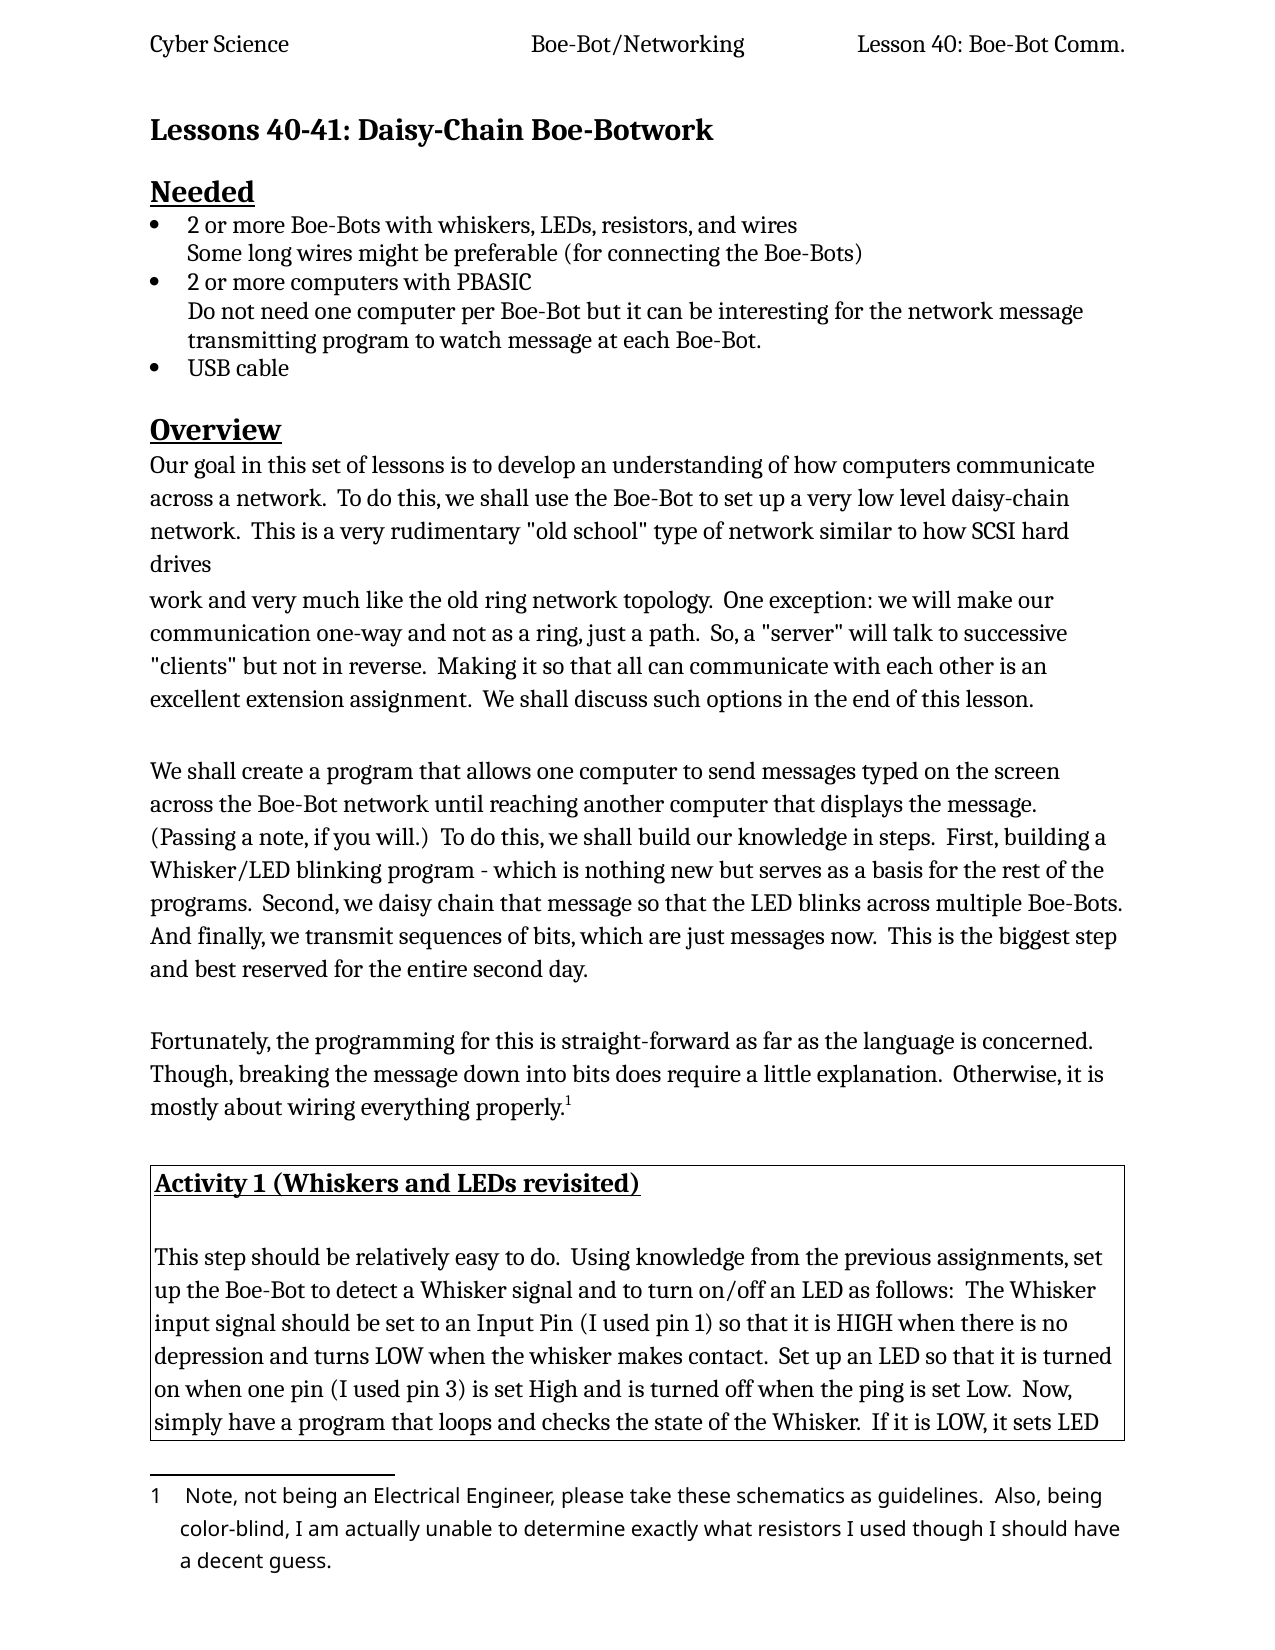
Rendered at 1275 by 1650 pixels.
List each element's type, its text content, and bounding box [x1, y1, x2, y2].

text Lessons 40-41: Daisy-Chain Boe-Botwork [150, 112, 1125, 148]
text Fortunately, the programming for this is straight-forward as far as the language is concerned. Though, breaking the message down into bits does require a little explanation. Otherwise, it is mostly about wiring everything properly. [150, 1027, 1125, 1121]
text Activity 1 (Whiskers and LEDs revisited) [151, 1166, 1124, 1200]
text Needed [150, 174, 1125, 211]
text Note, not being an Electrical Engineer, please take these schematics as guidelines. Also, being color-blind, I am actually unable to determine exactly what resistors I used though I should have a decent guess. [150, 1481, 1125, 1575]
text Our goal in this set of lessons is to develop an understanding of how computers communicate across a network. To do this, we shall use the Boe-Bot to set up a very low level daisy-chain network. This is a very rudimentary "old school" type of network similar to how SCSI hard drives [150, 451, 1125, 578]
list USB cable [150, 354, 1125, 383]
list 2 or more Boe-Bots with whiskers, LEDs, resistors, and wires Some long wires might be preferable (for connecting the Boe-Bots) [150, 211, 1125, 268]
text This step should be relatively easy to do. Using knowledge from the previous assignments, set up the Boe-Bot to detect a Whisker signal and to turn on/off an LED as follows: The Whisker input signal should be set to an Input Pin (I used pin 1) so that it is HIGH when there is no depression and turns LOW when the whisker makes contact. Set up an LED so that it is turned on when one pin (I used pin 3) is set High and is turned off when the ping is set Low. Now, simply have a program that loops and checks the state of the Whisker. If it is LOW, it sets LED [151, 1239, 1124, 1440]
text work and very much like the old ring network topology. One exception: we will make our communication one-way and not as a ring, just a path. So, a "server" will talk to successive "clients" but not in reverse. Making it so that all can communicate with each other is an excellent extension assignment. We shall discuss such options in the end of this lesson. [150, 586, 1125, 713]
text We shall create a program that allows one computer to send messages typed on the screen across the Boe-Bot network until reaching another computer that displays the message. (Passing a note, if you will.) To do this, we shall build our knowledge in steps. First, building a Whisker/LED blinking program - which is nothing new but serves as a basis for the rest of the programs. Second, we daisy chain that message so that the LED blinks across multiple Boe-Bots. And finally, we transmit sequences of bits, which are just messages now. This is the biggest step and best reserved for the entire second day. [150, 757, 1125, 983]
list 2 or more computers with PBASIC Do not need one computer per Boe-Bot but it can be interesting for the network message transmitting program to watch message at each Boe-Bot. [150, 268, 1125, 354]
text Overview [150, 412, 1125, 448]
